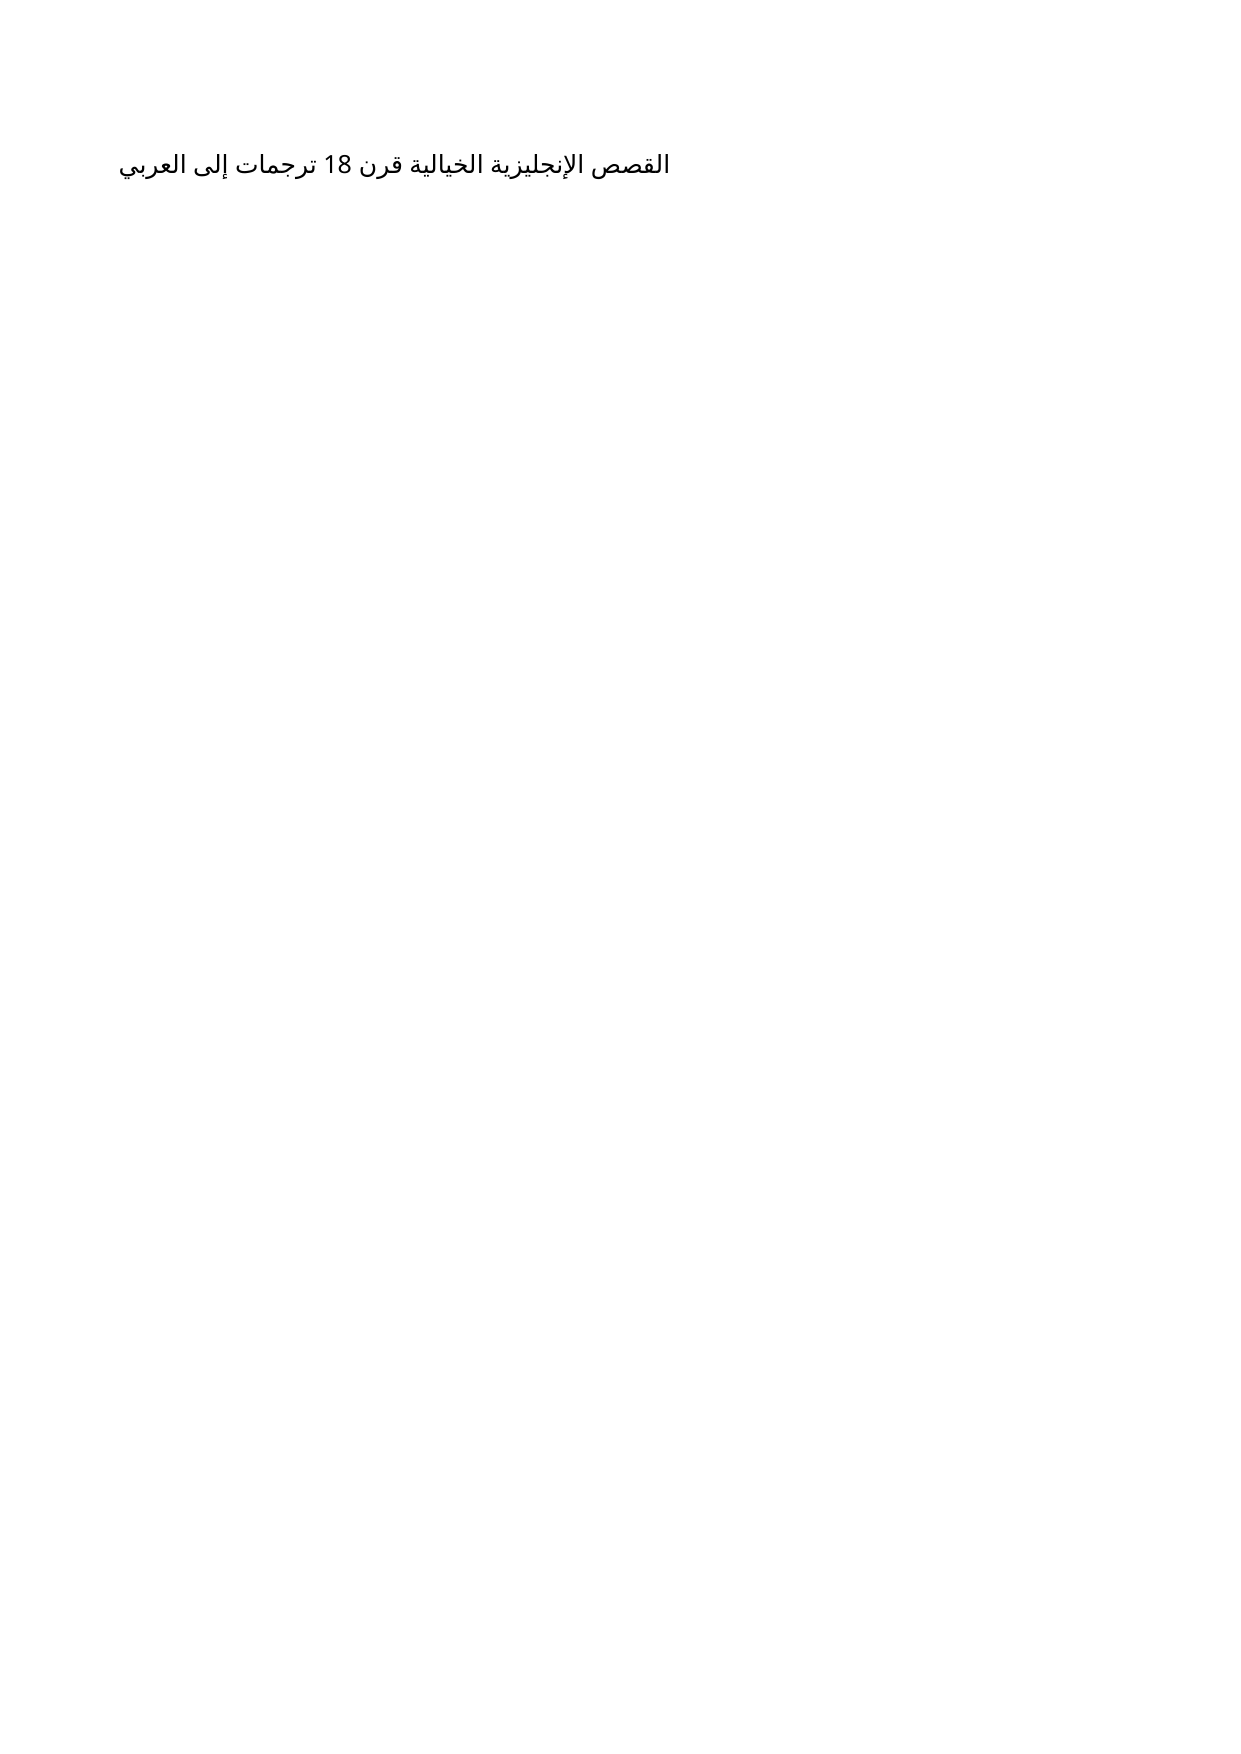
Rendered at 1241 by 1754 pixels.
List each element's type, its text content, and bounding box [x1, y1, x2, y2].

text القصص الإنجليزية الخيالية قرن 18 ترجمات إلى العربي [118, 147, 1122, 181]
